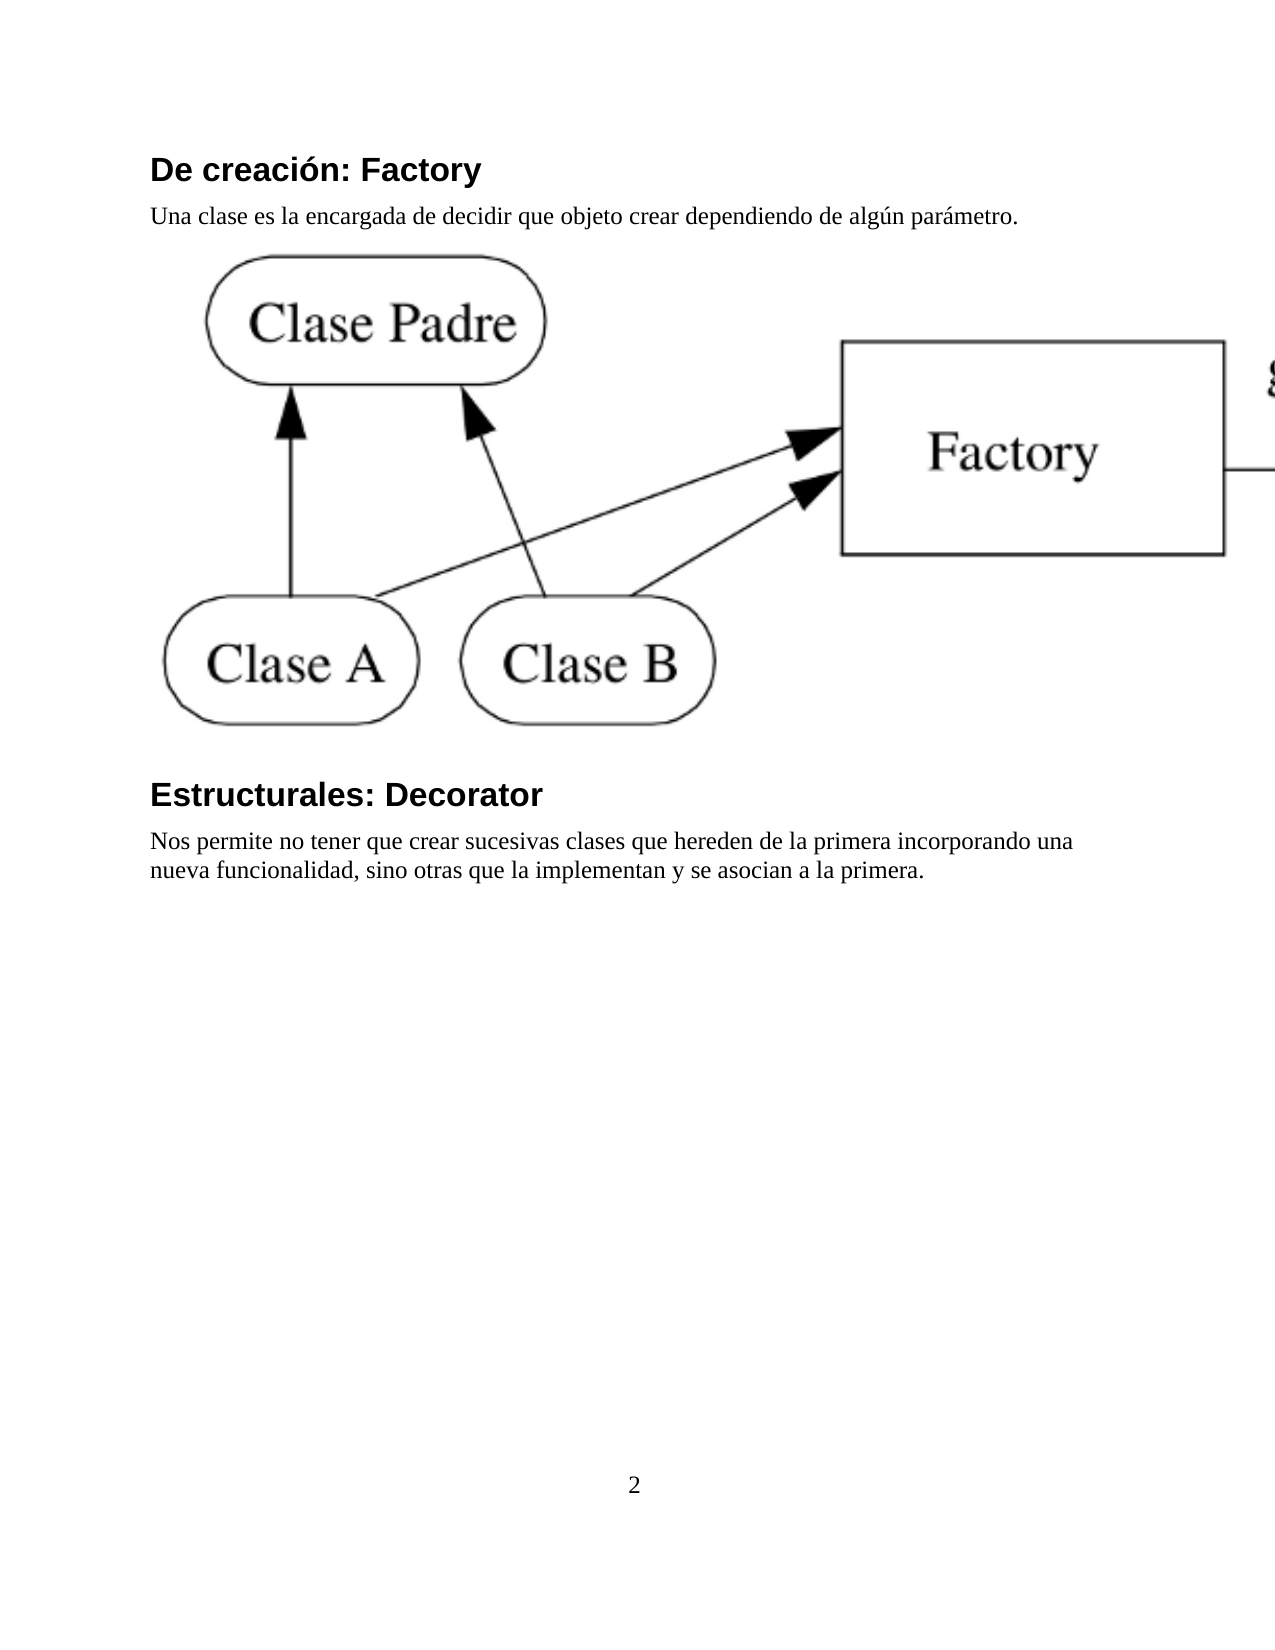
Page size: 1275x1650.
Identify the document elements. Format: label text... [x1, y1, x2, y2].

subtitle Estructurales: Decorator [150, 775, 1125, 813]
text Una clase es la encargada de decidir que objeto crear dependiendo de algún parámetro. [150, 201, 1125, 230]
text Nos permite no tener que crear sucesivas clases que hereden de la primera incorporando una nueva funcionalidad, sino otras que la implementan y se asocian a la primera. [150, 826, 1125, 883]
subtitle De creación: Factory [150, 150, 1125, 189]
picture [150, 238, 1275, 741]
